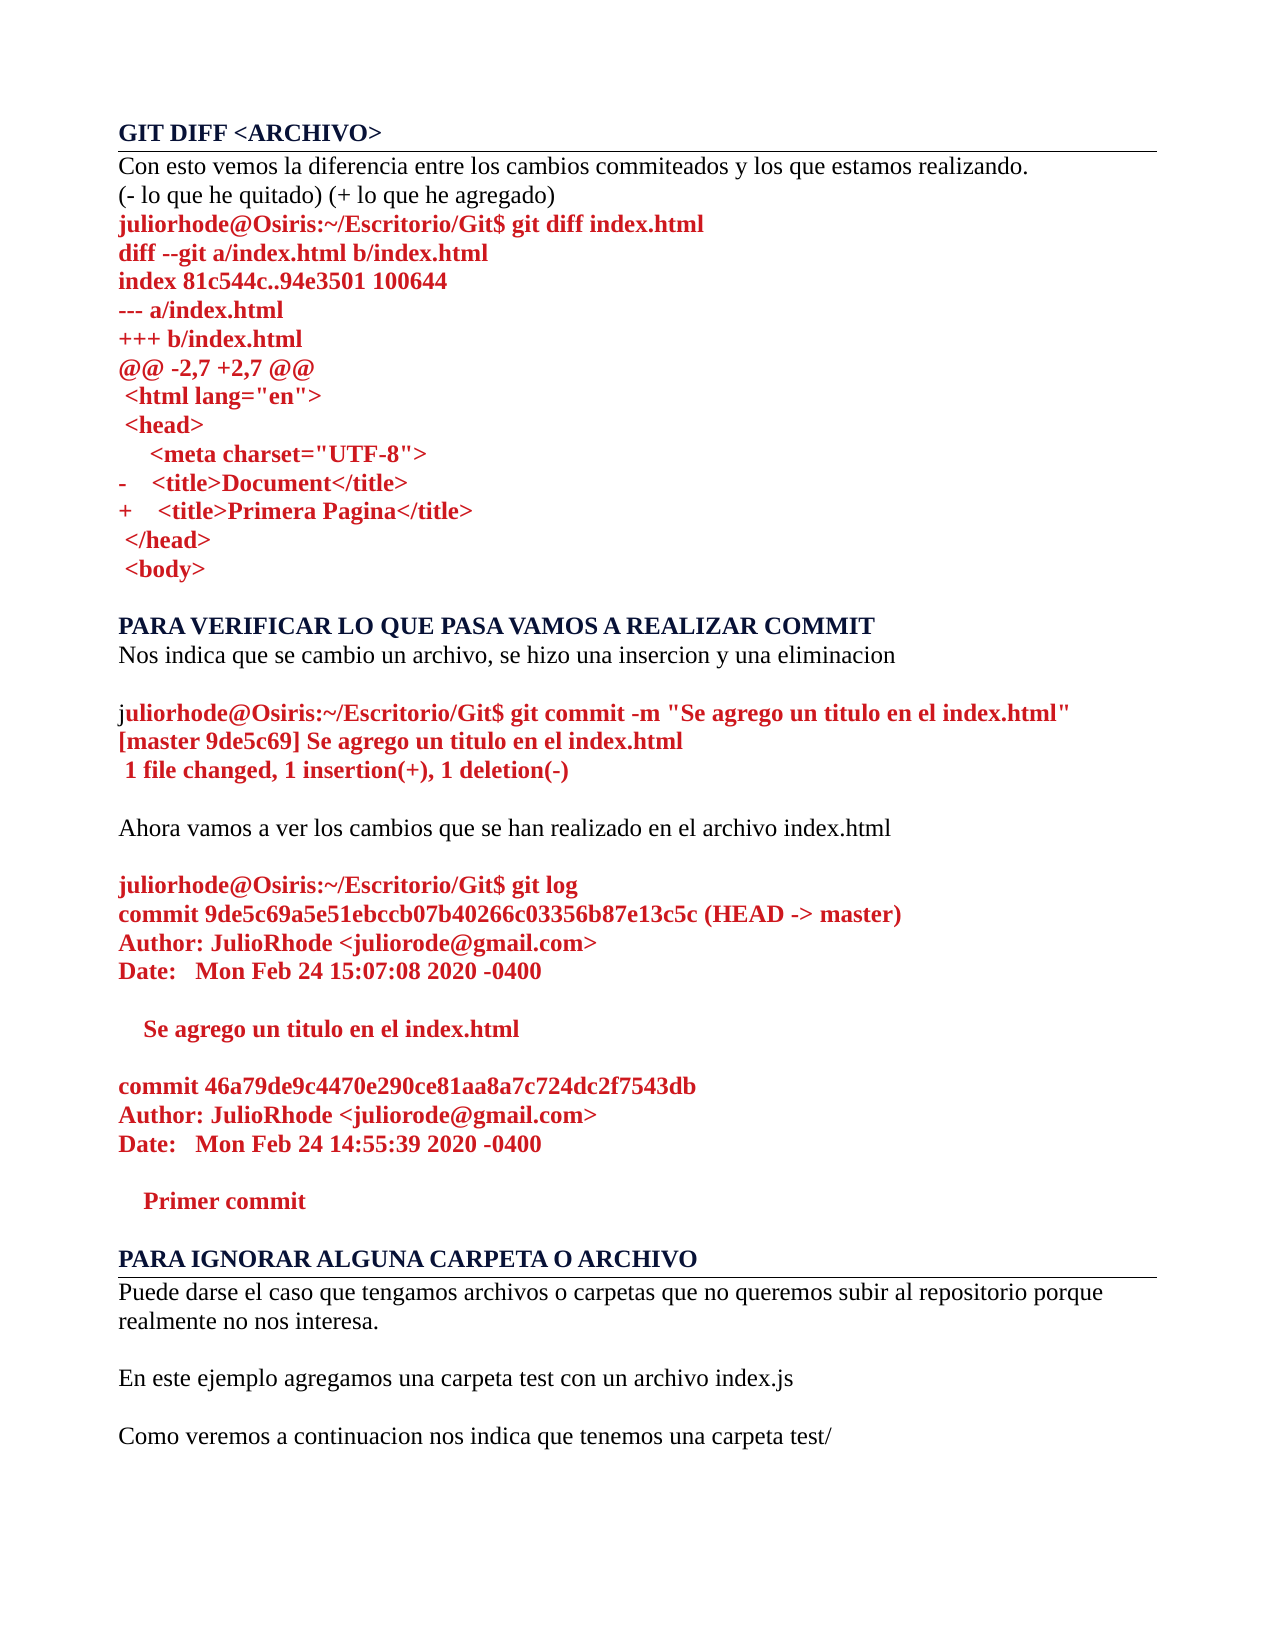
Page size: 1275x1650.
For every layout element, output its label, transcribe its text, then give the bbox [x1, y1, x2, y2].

text Con esto vemos la diferencia entre los cambios commiteados y los que estamos realizando. [118, 152, 1157, 180]
text Author: JulioRhode <juliorode@gmail.com> [118, 928, 1157, 956]
text Nos indica que se cambio un archivo, se hizo una insercion y una eliminacion [118, 640, 1157, 669]
text [master 9de5c69] Se agrego un titulo en el index.html [118, 726, 1157, 755]
text commit 9de5c69a5e51ebccb07b40266c03356b87e13c5c (HEAD -> master) [118, 899, 1157, 928]
text <html lang="en"> [118, 381, 1157, 410]
text @@ -2,7 +2,7 @@ [118, 353, 1157, 381]
text juliorhode@Osiris:~/Escritorio/Git$ git log [118, 870, 1157, 899]
text Date: Mon Feb 24 15:07:08 2020 -0400 [118, 956, 1157, 985]
text <body> [118, 554, 1157, 583]
text juliorhode@Osiris:~/Escritorio/Git$ git commit -m "Se agrego un titulo en el index.html" [118, 698, 1157, 726]
text Primer commit [118, 1186, 1157, 1215]
text <meta charset="UTF-8"> [118, 439, 1157, 468]
text - <title>Document</title> [118, 468, 1157, 496]
text </head> [118, 525, 1157, 554]
text diff --git a/index.html b/index.html [118, 238, 1157, 266]
text 1 file changed, 1 insertion(+), 1 deletion(-) [118, 755, 1157, 784]
text GIT DIFF <ARCHIVO> [118, 118, 1157, 151]
text Se agrego un titulo en el index.html [118, 1014, 1157, 1043]
text commit 46a79de9c4470e290ce81aa8a7c724dc2f7543db [118, 1071, 1157, 1100]
text index 81c544c..94e3501 100644 [118, 266, 1157, 295]
text Como veremos a continuacion nos indica que tenemos una carpeta test/ [118, 1421, 1157, 1449]
text --- a/index.html [118, 295, 1157, 324]
text Author: JulioRhode <juliorode@gmail.com> [118, 1100, 1157, 1129]
text <head> [118, 410, 1157, 439]
text PARA VERIFICAR LO QUE PASA VAMOS A REALIZAR COMMIT [118, 611, 1157, 640]
text + <title>Primera Pagina</title> [118, 496, 1157, 525]
text Puede darse el caso que tengamos archivos o carpetas que no queremos subir al repositorio porque realmente no nos interesa. [118, 1278, 1157, 1334]
text En este ejemplo agregamos una carpeta test con un archivo index.js [118, 1363, 1157, 1392]
text juliorhode@Osiris:~/Escritorio/Git$ git diff index.html [118, 209, 1157, 238]
text (- lo que he quitado) (+ lo que he agregado) [118, 180, 1157, 209]
text Ahora vamos a ver los cambios que se han realizado en el archivo index.html [118, 813, 1157, 841]
text +++ b/index.html [118, 324, 1157, 353]
text Date: Mon Feb 24 14:55:39 2020 -0400 [118, 1129, 1157, 1158]
text PARA IGNORAR ALGUNA CARPETA O ARCHIVO [118, 1244, 1157, 1277]
